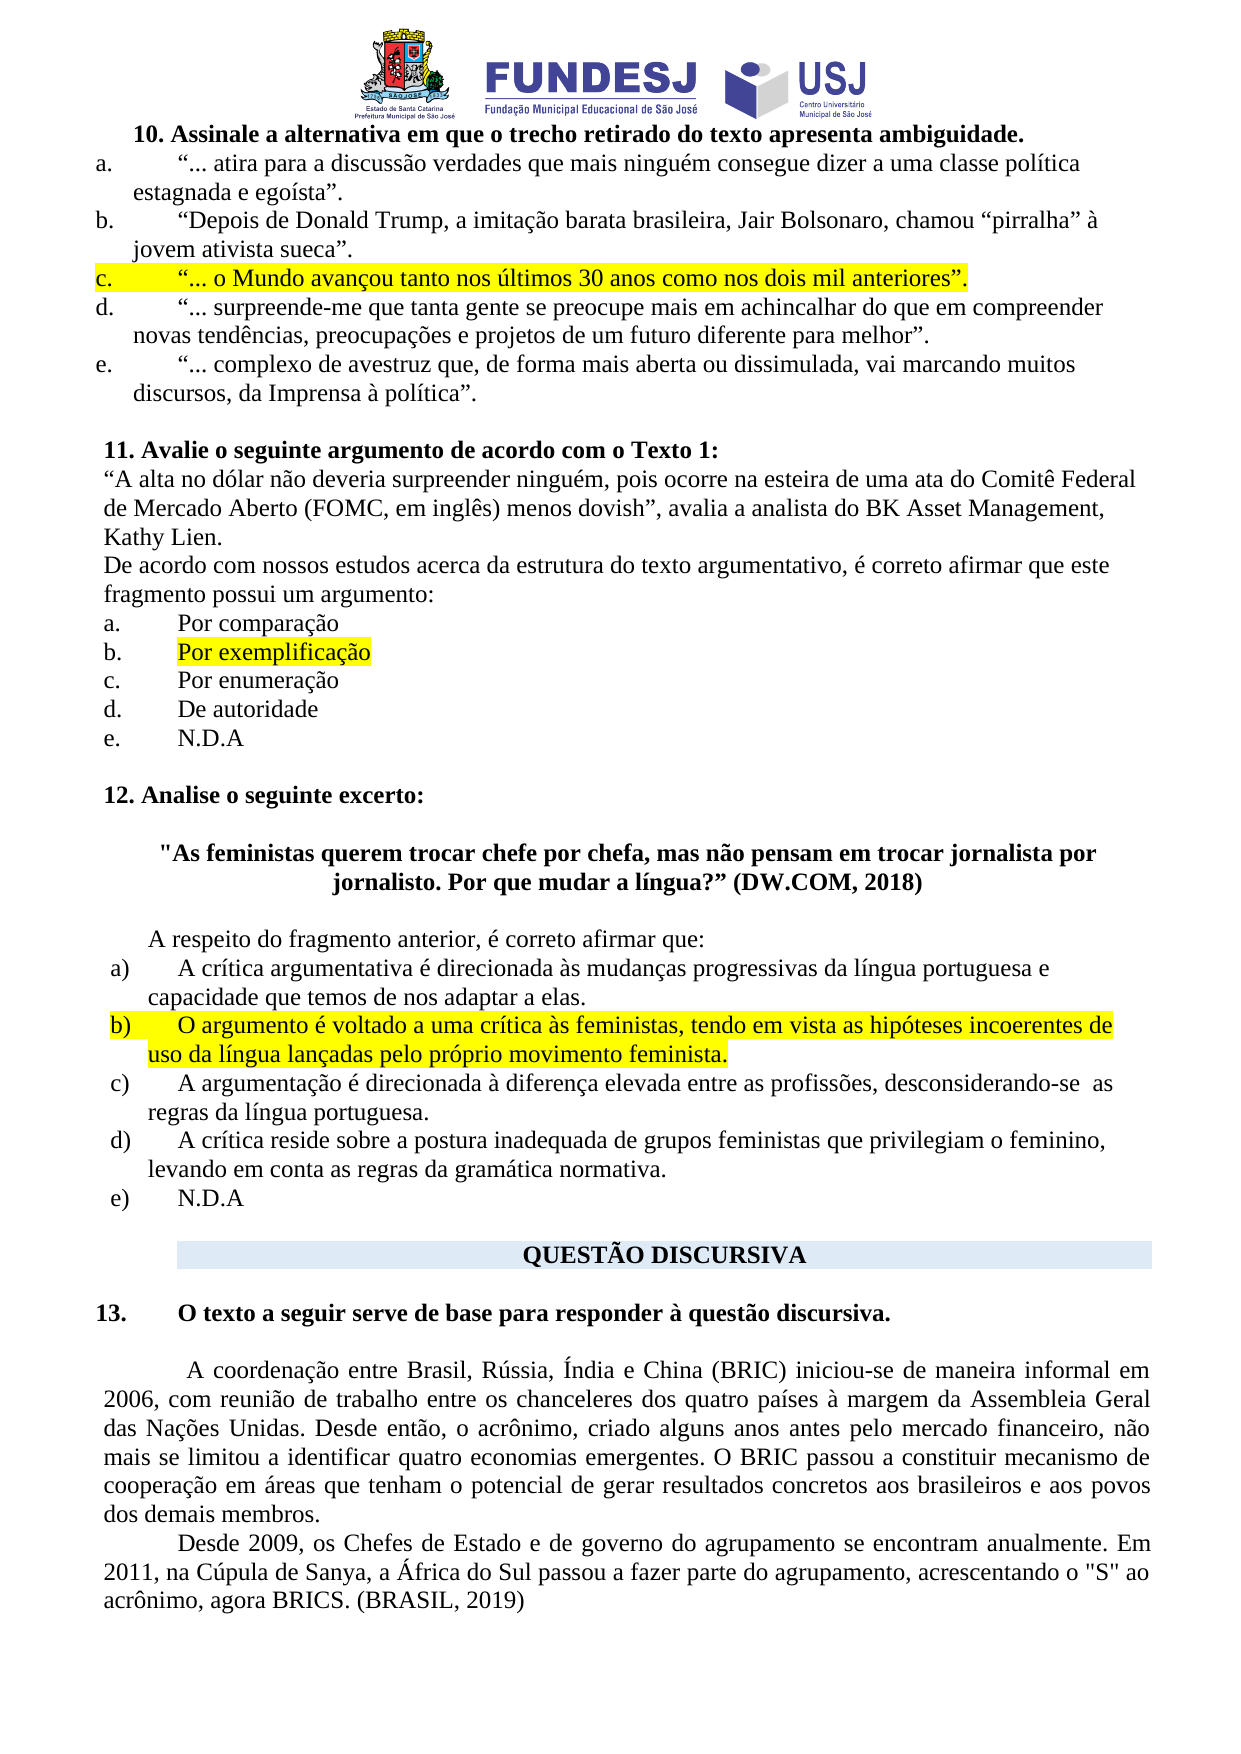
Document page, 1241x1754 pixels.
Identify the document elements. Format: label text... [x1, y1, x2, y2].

text "As feministas querem trocar chefe por chefa, mas não pensam em trocar jornalista por jornalisto. Por que mudar a língua?” (DW.COM, 2018) [103, 838, 1152, 896]
text A respeito do fragmento anterior, é correto afirmar que: [148, 924, 1152, 953]
list O argumento é voltado a uma crítica às feministas, tendo em vista as hipóteses incoerentes de uso da língua lançadas pelo próprio movimento feminista. [110, 1011, 1152, 1068]
list A argumentação é direcionada à diferença elevada entre as profissões, desconsiderando-se as regras da língua portuguesa. [110, 1068, 1152, 1126]
list “... atira para a discussão verdades que mais ninguém consegue dizer a uma classe política estagnada e egoísta”. [95, 148, 1152, 206]
text “A alta no dólar não deveria surpreender ninguém, pois ocorre na esteira de uma ata do Comitê Federal de Mercado Aberto (FOMC, em inglês) menos dovish”, avalia a analista do BK Asset Management, Kathy Lien. [103, 464, 1152, 551]
text 12. Analise o seguinte excerto: [103, 781, 1152, 809]
text De acordo com nossos estudos acerca da estrutura do texto argumentativo, é correto afirmar que este fragmento possui um argumento: [103, 551, 1152, 608]
list A crítica argumentativa é direcionada às mudanças progressivas da língua portuguesa e capacidade que temos de nos adaptar a elas. [110, 953, 1152, 1011]
list N.D.A [110, 1183, 1152, 1212]
list “... surpreende-me que tanta gente se preocupe mais em achincalhar do que em compreender novas tendências, preocupações e projetos de um futuro diferente para melhor”. [95, 292, 1152, 349]
text QUESTÃO DISCURSIVA [177, 1241, 1152, 1269]
list Por enumeração [103, 666, 1152, 694]
list “... complexo de avestruz que, de forma mais aberta ou dissimulada, vai marcando muitos discursos, da Imprensa à política”. [95, 349, 1152, 407]
text 10. Assinale a alternativa em que o trecho retirado do texto apresenta ambiguidade. [133, 119, 1152, 148]
list A crítica reside sobre a postura inadequada de grupos feministas que privilegiam o feminino, levando em conta as regras da gramática normativa. [110, 1126, 1152, 1183]
list Por comparação [103, 608, 1152, 637]
list “Depois de Donald Trump, a imitação barata brasileira, Jair Bolsonaro, chamou “pirralha” à jovem ativista sueca”. [95, 206, 1152, 263]
picture [354, 28, 872, 120]
text A coordenação entre Brasil, Rússia, Índia e China (BRIC) iniciou-se de maneira informal em 2006, com reunião de trabalho entre os chanceleres dos quatro países à margem da Assembleia Geral das Nações Unidas. Desde então, o acrônimo, criado alguns anos antes pelo mercado financeiro, não mais se limitou a identificar quatro economias emergentes. O BRIC passou a constituir mecanismo de cooperação em áreas que tenham o potencial de gerar resultados concretos aos brasileiros e aos povos dos demais membros. [103, 1356, 1152, 1528]
list De autoridade [103, 694, 1152, 723]
text 11. Avalie o seguinte argumento de acordo com o Texto 1: [103, 436, 1152, 464]
list O texto a seguir serve de base para responder à questão discursiva. [95, 1298, 1152, 1327]
list “... o Mundo avançou tanto nos últimos 30 anos como nos dois mil anteriores”. [95, 263, 1152, 292]
text Desde 2009, os Chefes de Estado e de governo do agrupamento se encontram anualmente. Em 2011, na Cúpula de Sanya, a África do Sul passou a fazer parte do agrupamento, acrescentando o "S" ao acrônimo, agora BRICS. (BRASIL, 2019) [103, 1528, 1152, 1614]
list N.D.A [103, 723, 1152, 752]
list Por exemplificação [103, 637, 1152, 666]
